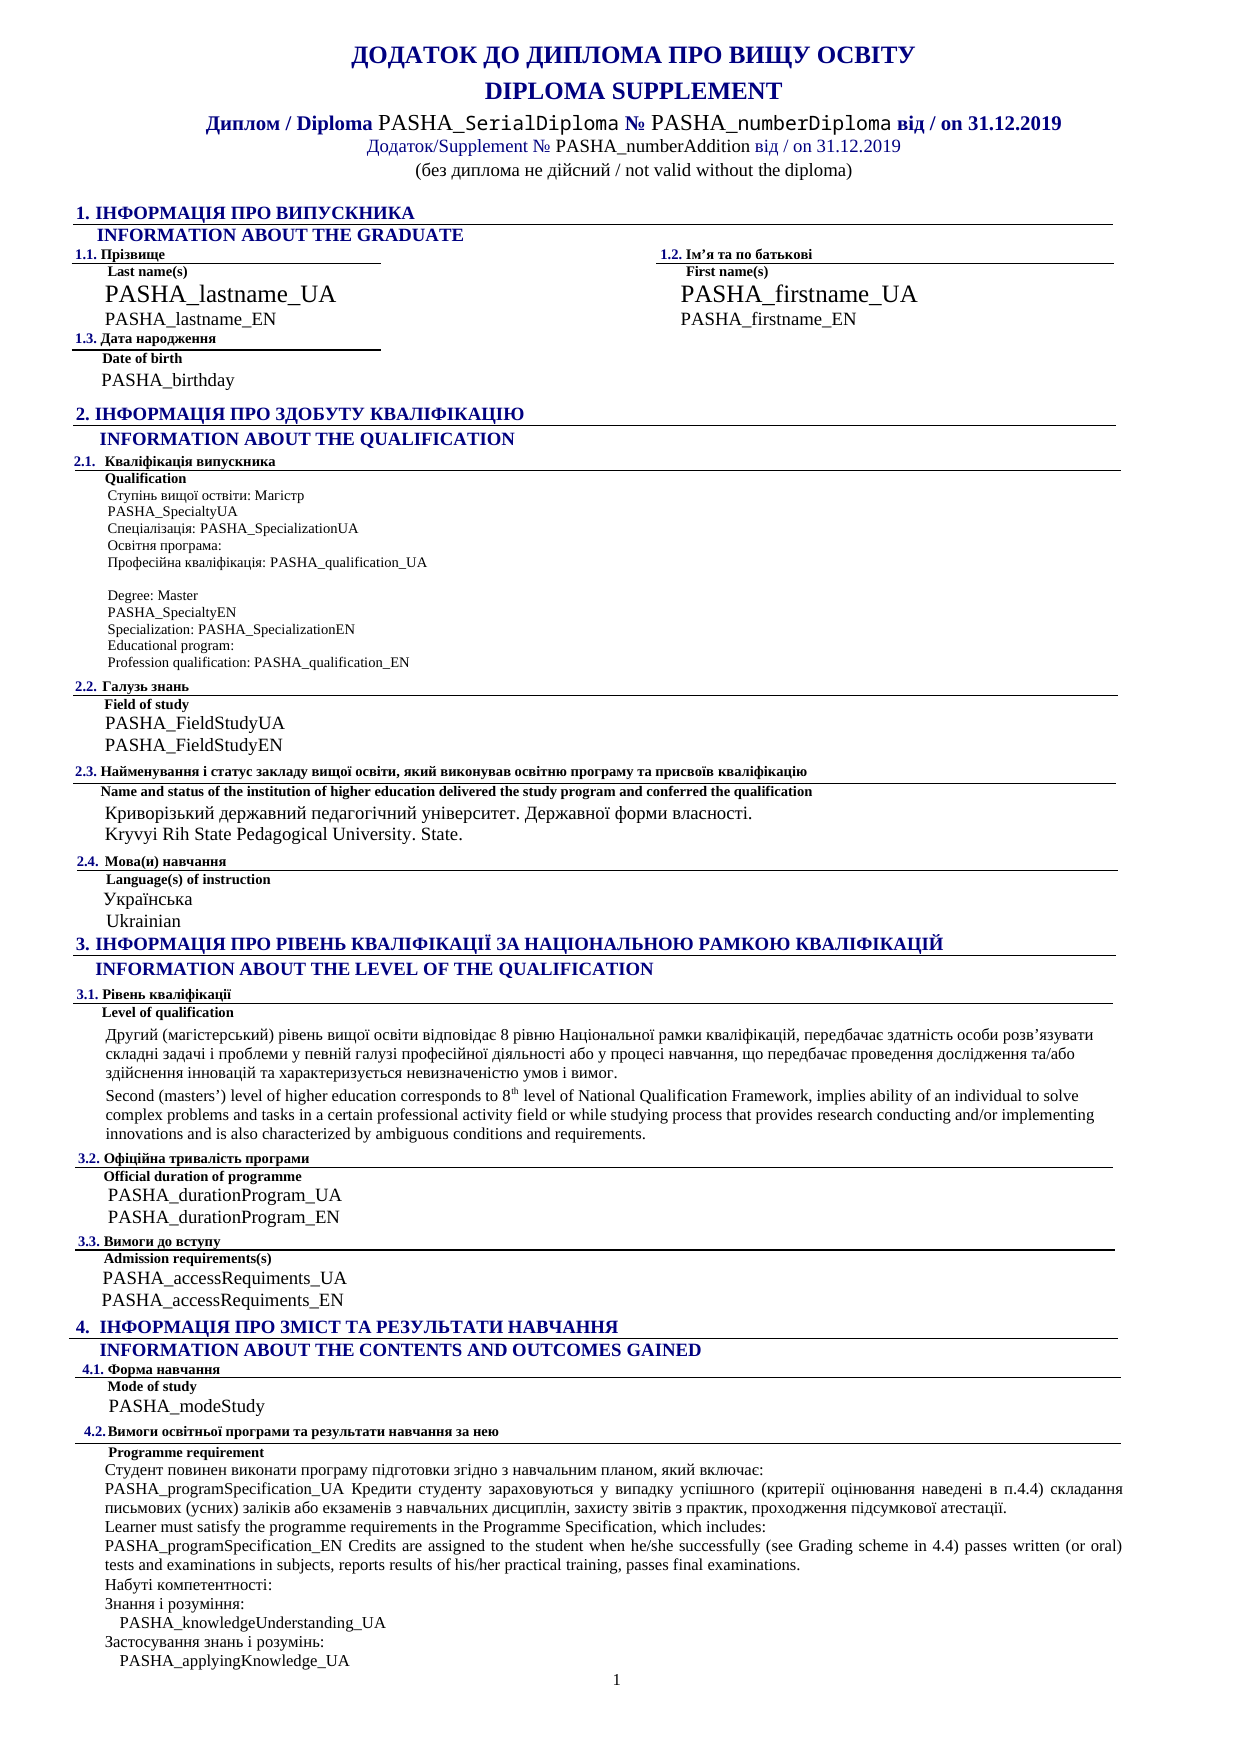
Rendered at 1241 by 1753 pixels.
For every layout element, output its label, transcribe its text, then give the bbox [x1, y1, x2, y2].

text Learner must satisfy the programme requirements in the Programme Specification, which includes: [104, 1517, 1124, 1536]
list Мова(и) навчання [75, 853, 311, 870]
list Educational program: [107, 637, 833, 654]
list Кваліфікація випускника [73, 453, 833, 469]
text Диплом / Diploma PASHA_SerialDiploma № PASHA_numberDiploma від / on 31.12.2019 [175, 112, 1092, 135]
text Знання і розуміння: [104, 1593, 1124, 1613]
text PASHA_accessRequiments_UA [73, 1267, 1152, 1288]
subtitle INFORMATION ABOUT THE LEVEL OF THE QUALIFICATION [76, 958, 944, 979]
text INFORMATION ABOUT THE GRADUATE [76, 224, 1240, 246]
list Mode of study [82, 1378, 409, 1394]
subtitle PASHA_lastname_UA PASHA_firstname_UA [104, 279, 1027, 308]
text PASHA_FieldStudyEN [104, 734, 1240, 755]
text Kryvyi Rih State Pedagogical University. State. [104, 823, 1108, 845]
list Вимоги освітньої програми та результати навчання за нею [78, 1422, 526, 1439]
list PASHA_programSpecification_EN Credits are assigned to the student when he/she successfully (see Grading scheme in 4.4) passes written (or oral) tests and examinations in subjects, reports results of his/her practical training, passes final examinations. [104, 1536, 1124, 1574]
list Прізвище 1.2. Ім’я та по батькові [75, 246, 1182, 263]
text Другий (магістерський) рівень вищої освіти відповідає 8 рівню Національної рамки кваліфікацій, передбачає здатність особи розв’язувати складні задачі і проблеми у певній галузі професійної діяльності або у процесі навчання, що передбачає проведення дослідження та/або здійснення інновацій та характеризується невизначеністю умов і вимог. [105, 1024, 1124, 1082]
list ІНФОРМАЦІЯ ПРО ВИПУСКНИКА [76, 202, 1182, 224]
list Ступінь вищої оствіти: Магістр [107, 486, 833, 503]
text PASHA_FieldStudyUA [104, 712, 1184, 734]
subtitle PASHA_birthday [78, 369, 1240, 391]
subtitle ІНФОРМАЦІЯ ПРО РІВЕНЬ КВАЛІФІКАЦІЇ ЗА НАЦІОНАЛЬНОЮ РАМКОЮ КВАЛІФІКАЦІЙ [76, 933, 1183, 955]
list Вимоги до вступу [76, 1232, 488, 1249]
list Найменування і статус закладу вищої освіти, який виконував освітню програму та присвоїв кваліфікацію [75, 763, 1049, 780]
text Студент повинен виконати програму підготовки згідно з навчальним планом, який включає: [104, 1461, 1124, 1478]
list INFORMATION ABOUT THE QUALIFICATION [76, 426, 1183, 451]
list Форма навчання [82, 1361, 1040, 1378]
list Admission requirements(s) [78, 1250, 296, 1267]
list Освітня програма: [107, 537, 833, 553]
text Programme requirement [76, 1443, 1182, 1461]
text PASHA_durationProgram_UA [75, 1184, 1152, 1206]
subtitle ДОДАТОК ДО ДИПЛОМА ПРО ВИЩУ ОСВІТУ [175, 40, 1092, 69]
list Specialization: PASHA_SpecializationEN [107, 620, 833, 637]
list Degree: Master [107, 587, 833, 604]
subtitle Додаток/Supplement № PASHA_numberAddition від / on 31.12.2019 [175, 135, 1092, 157]
list Last name(s) First name(s) [78, 263, 1182, 279]
subtitle (без диплома не дійсний / not valid without the diploma) [175, 159, 1092, 181]
list Офіційна тривалість програми [76, 1150, 517, 1167]
list PASHA_SpecialtyEN [107, 604, 833, 620]
list Рівень кваліфікації [76, 986, 355, 1003]
list Професійна кваліфікація: PASHA_qualification_UA [107, 553, 1123, 570]
list Official duration of programme [78, 1168, 488, 1184]
list Profession qualification: PASHA_qualification_EN [107, 654, 1123, 671]
subtitle ІНФОРМАЦІЯ ПРО ЗМІСТ ТА РЕЗУЛЬТАТИ НАВЧАННЯ INFORMATION ABOUT THE CONTENTS AND OUTCOMES GAINED [76, 1316, 764, 1360]
list 1.3. Дата народження [75, 330, 1182, 347]
list Language(s) of instruction [77, 871, 311, 887]
list Галузь знань [75, 678, 784, 695]
text Українська [75, 888, 370, 910]
list PASHA_knowledgeUnderstanding_UA [119, 1613, 1124, 1632]
text Second (masters’) level of higher education corresponds to 8th level of National Qualification Framework, implies ability of an individual to solve complex problems and tasks in a certain professional activity field or while studying process that provides research conducting and/or implementing innovations and is also characterized by ambiguous conditions and requirements. [105, 1086, 1124, 1143]
subtitle PASHA_lastname_EN PASHA_firstname_EN [90, 308, 1027, 330]
list Застосування знань і розумінь: [104, 1632, 1124, 1651]
list Qualification [75, 469, 833, 486]
list Name and status of the institution of higher education delivered the study program and conferred the qualification [100, 782, 1034, 799]
list Date of birth [76, 350, 1030, 367]
text PASHA_durationProgram_EN [75, 1206, 1152, 1227]
text Ukrainian [75, 910, 370, 931]
list PASHA_applyingKnowledge_UA [119, 1651, 1124, 1670]
list PASHA_SpecialtyUA [107, 503, 833, 520]
text Криворізький державний педагогічний університет. Державної форми власності. [104, 802, 1108, 823]
list PASHA_programSpecification_UA Кредити студенту зараховуються у випадку успішного (критерії оцінювання наведені в п.4.4) складання письмових (усних) заліків або екзаменів з навчальних дисциплін, захисту звітів з практик, проходження підсумкової атестації. [104, 1478, 1124, 1517]
list Спеціалізація: PASHA_SpecializationUA [107, 520, 833, 537]
text PASHA_accessRequiments_EN [73, 1288, 1152, 1310]
list Field of study [75, 696, 784, 712]
text PASHA_modeStudy [76, 1394, 1158, 1416]
list Level of qualification [76, 1004, 356, 1021]
subtitle DIPLOMA SUPPLEMENT [175, 76, 1092, 104]
list ІНФОРМАЦІЯ ПРО ЗДОБУТУ КВАЛІФІКАЦІЮ [76, 403, 1183, 425]
text Набуті компетентності: [104, 1574, 1124, 1593]
